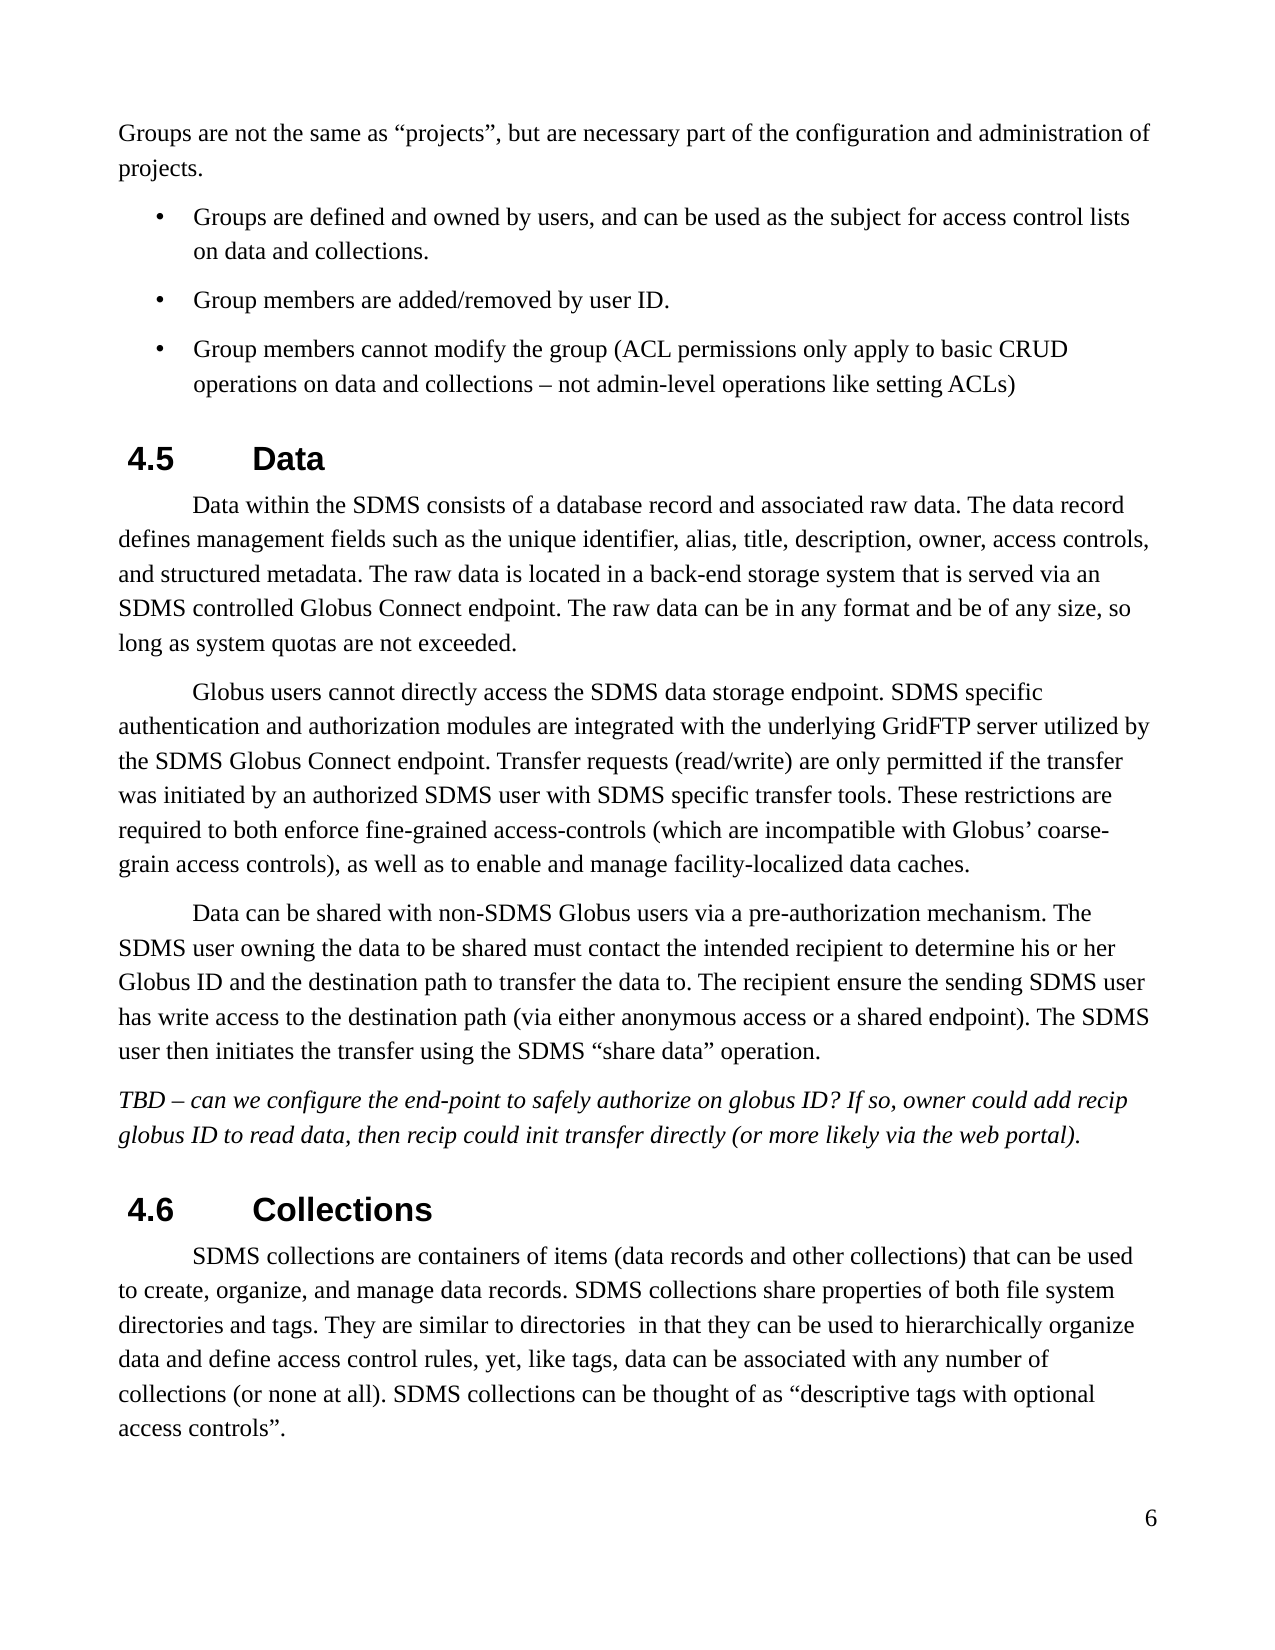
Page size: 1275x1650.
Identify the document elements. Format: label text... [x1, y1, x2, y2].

list Group members cannot modify the group (ACL permissions only apply to basic CRUD operations on data and collections – not admin-level operations like setting ACLs) [156, 334, 1157, 397]
list Group members are added/removed by user ID. [156, 285, 1157, 314]
text Groups are not the same as “projects”, but are necessary part of the configuration and administration of projects. [118, 118, 1157, 181]
list Groups are defined and owned by users, and can be used as the subject for access control lists on data and collections. [156, 202, 1157, 265]
text Globus users cannot directly access the SDMS data storage endpoint. SDMS specific authentication and authorization modules are integrated with the underlying GridFTP server utilized by the SDMS Globus Connect endpoint. Transfer requests (read/write) are only permitted if the transfer was initiated by an authorized SDMS user with SDMS specific transfer tools. These restrictions are required to both enforce fine-grained access-controls (which are incompatible with Globus’ coarse-grain access controls), as well as to enable and manage facility-localized data caches. [118, 677, 1157, 878]
text SDMS collections are containers of items (data records and other collections) that can be used to create, organize, and manage data records. SDMS collections share properties of both file system directories and tags. They are similar to directories in that they can be used to hierarchically organize data and define access control rules, yet, like tags, data can be associated with any number of collections (or none at all). SDMS collections can be thought of as “descriptive tags with optional access controls”. [118, 1241, 1157, 1442]
text TBD – can we configure the end-point to safely authorize on globus ID? If so, owner could add recip globus ID to read data, then recip could init transfer directly (or more likely via the web portal). [118, 1085, 1157, 1148]
subtitle Collections [118, 1189, 1157, 1228]
text Data within the SDMS consists of a database record and associated raw data. The data record defines management fields such as the unique identifier, alias, title, description, owner, access controls, and structured metadata. The raw data is located in a back-end storage system that is served via an SDMS controlled Globus Connect endpoint. The raw data can be in any format and be of any size, so long as system quotas are not exceeded. [118, 490, 1157, 656]
subtitle Data [118, 439, 1157, 477]
text Data can be shared with non-SDMS Globus users via a pre-authorization mechanism. The SDMS user owning the data to be shared must contact the intended recipient to determine his or her Globus ID and the destination path to transfer the data to. The recipient ensure the sending SDMS user has write access to the destination path (via either anonymous access or a shared endpoint). The SDMS user then initiates the transfer using the SDMS “share data” operation. [118, 898, 1157, 1065]
